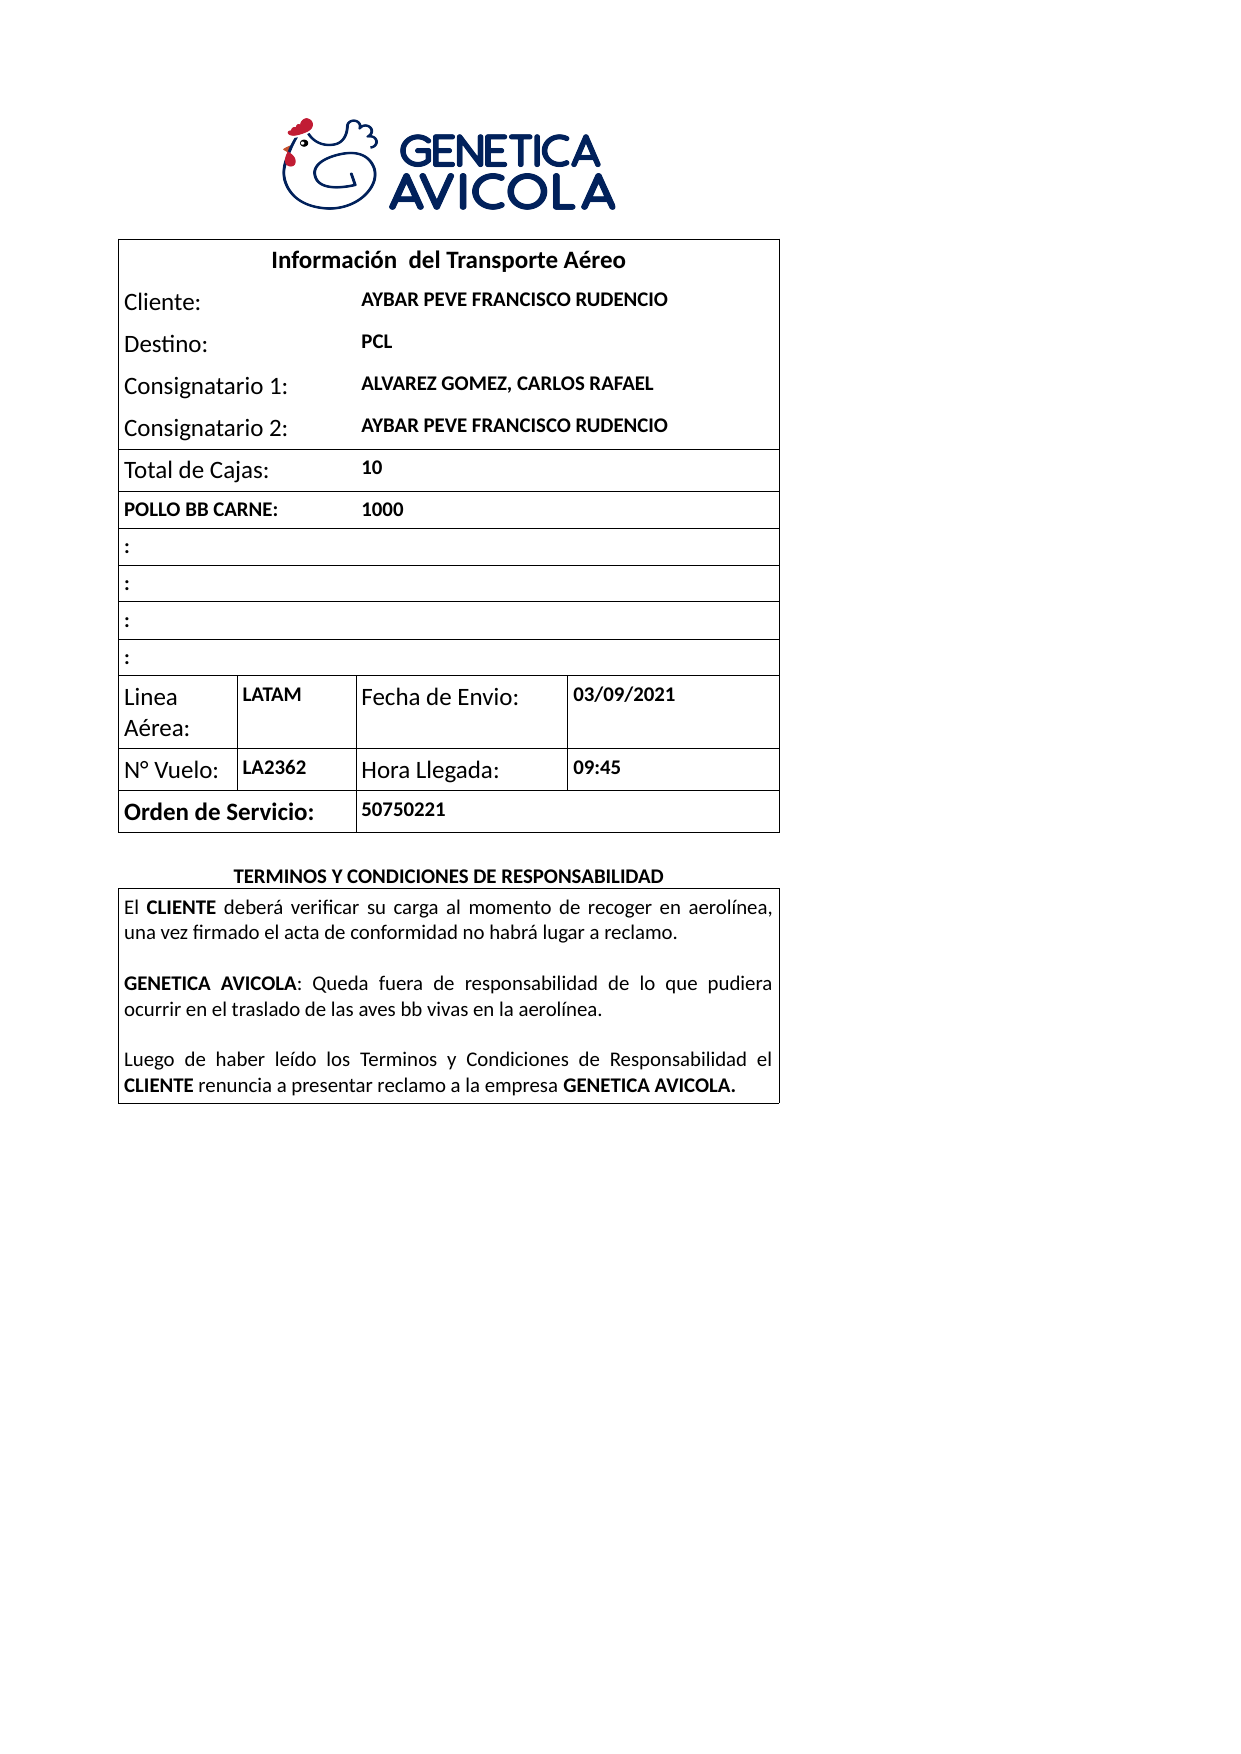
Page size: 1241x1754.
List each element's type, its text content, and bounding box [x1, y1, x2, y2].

table_cell 10 [356, 450, 779, 491]
table_cell 1000 [356, 492, 779, 527]
table_cell TERMINOS Y CONDICIONES DE RESPONSABILIDAD [118, 833, 779, 888]
table_cell Fecha de Envio: [357, 676, 567, 748]
table_cell Consignatario 1: [119, 365, 356, 406]
table_cell : [119, 602, 356, 638]
table_cell N° Vuelo: [119, 749, 237, 790]
table_cell 03/09/2021 [568, 676, 779, 748]
table_cell AYBAR PEVE FRANCISCO RUDENCIO [356, 406, 779, 448]
table_cell [356, 529, 779, 564]
table_cell POLLO BB CARNE: [119, 492, 356, 527]
table_cell Orden de Servicio: [119, 791, 356, 832]
table_cell Cliente: [119, 281, 356, 322]
table_cell AYBAR PEVE FRANCISCO RUDENCIO [356, 281, 779, 322]
table_cell 09:45 [568, 749, 779, 790]
table_cell Consignatario 2: [119, 406, 356, 448]
table_cell El CLIENTE deberá verificar su carga al momento de recoger en aerolínea, una vez firmado el acta de conformidad no habrá lugar a reclamo. GENETICA AVICOLA: Queda fuera de responsabilidad de lo que pudiera ocurrir en el traslado de las aves bb vivas en la aerolínea. Luego de haber leído los Terminos y Condiciones de Responsabilidad el CLIENTE renuncia a presentar reclamo a la empresa GENETICA AVICOLA. [119, 889, 779, 1103]
table_cell : [119, 640, 356, 675]
table_cell LATAM [238, 676, 356, 748]
table_cell [356, 602, 779, 638]
table_cell Linea Aérea: [119, 676, 237, 748]
table_cell : [119, 566, 356, 601]
table_cell LA2362 [238, 749, 356, 790]
table_cell Hora Llegada: [357, 749, 567, 790]
table_cell Total de Cajas: [119, 450, 356, 491]
table_cell [356, 566, 779, 601]
picture [282, 118, 616, 210]
table_cell ALVAREZ GOMEZ, CARLOS RAFAEL [356, 365, 779, 406]
table_header Información del Transporte Aéreo [119, 240, 779, 281]
table_cell Destino: [119, 323, 356, 364]
table_cell PCL [356, 323, 779, 364]
table_cell : [119, 529, 356, 564]
table_cell 50750221 [357, 791, 779, 832]
table_cell [356, 640, 779, 675]
